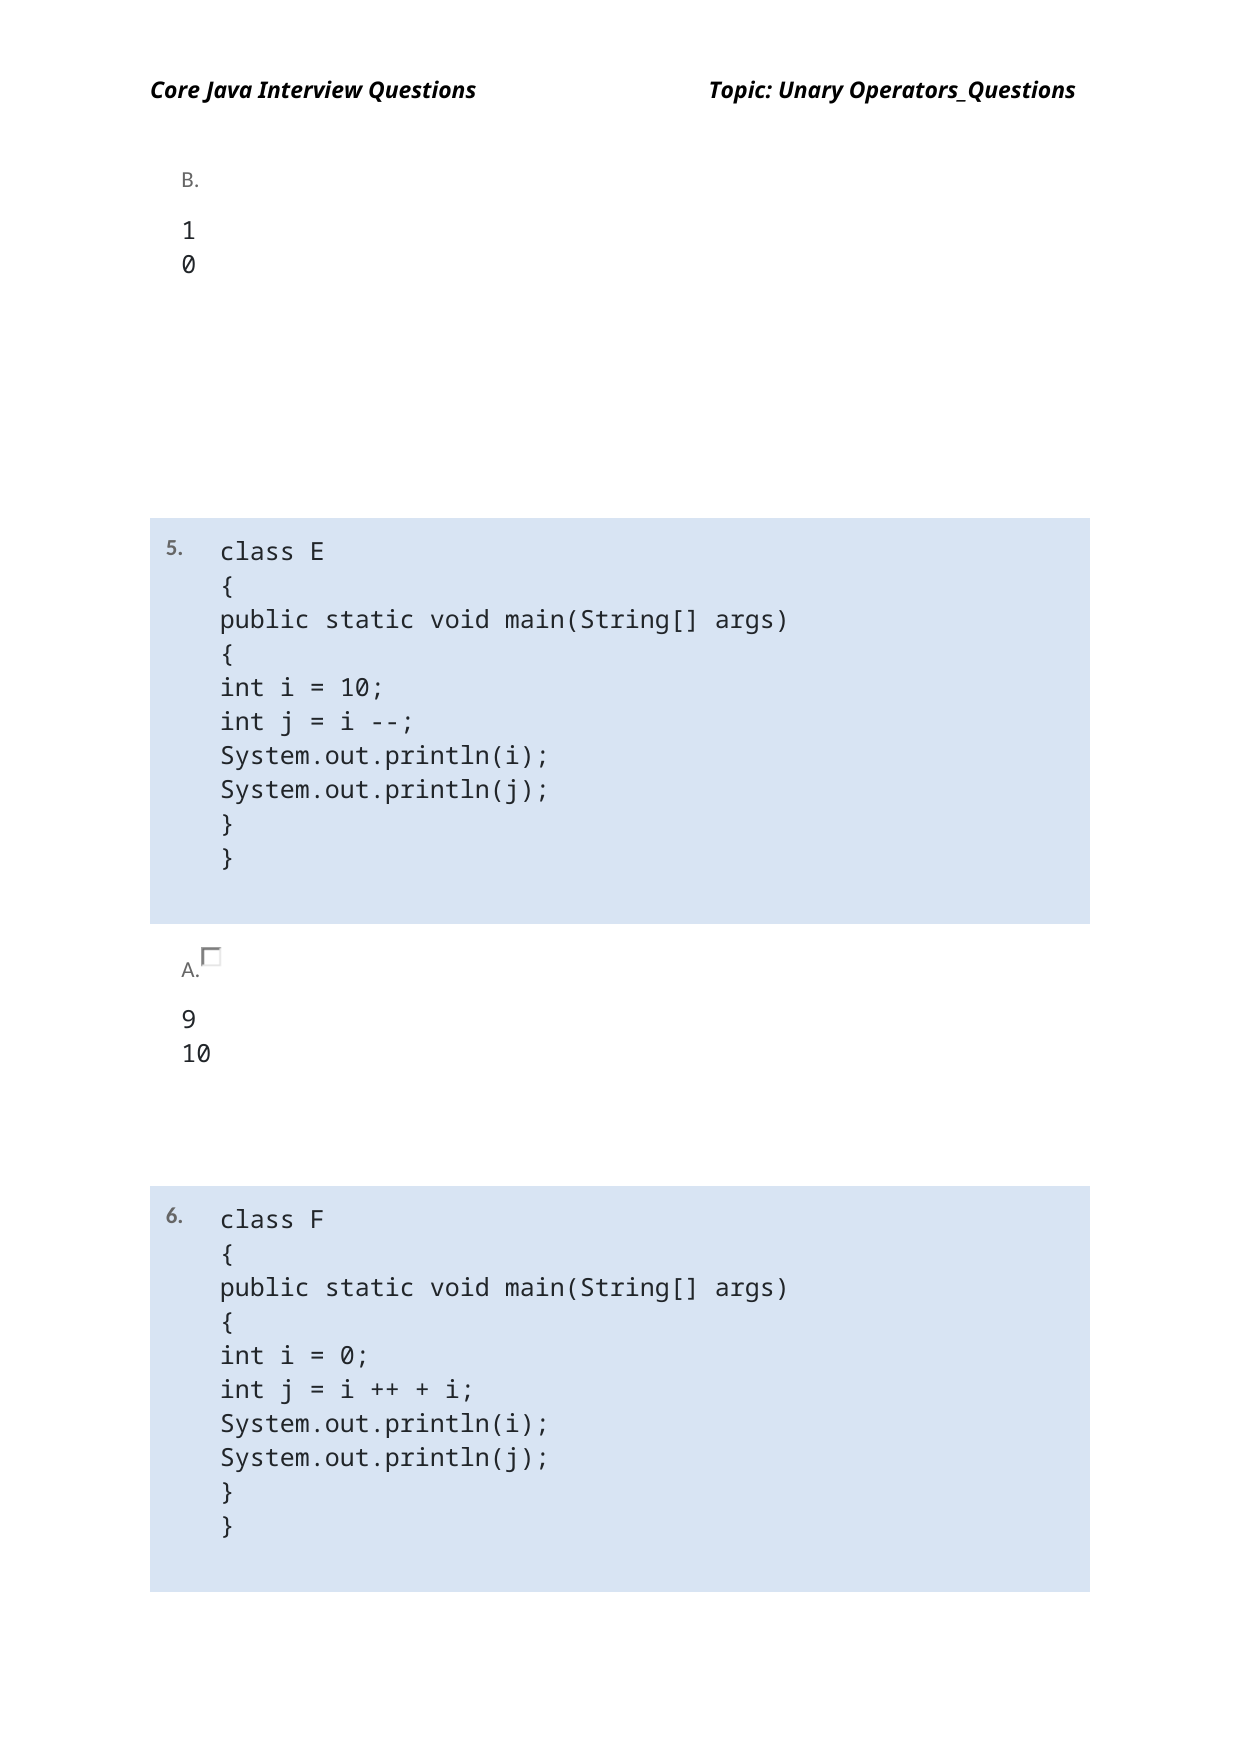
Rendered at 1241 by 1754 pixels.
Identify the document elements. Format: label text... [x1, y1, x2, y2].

table_cell 6. [150, 1186, 204, 1592]
table_header class E { public static void main(String[] args) { int i = 10; int j = i --; System.out.println(i); System.out.println(j); } } [204, 518, 1090, 924]
table_header [181, 1070, 242, 1117]
table_header B. 1 0 [181, 166, 242, 281]
table_cell [150, 924, 1090, 1186]
table_cell [150, 150, 1090, 518]
table_header A. 9 10 [181, 939, 242, 1070]
table_cell class F { public static void main(String[] args) { int i = 0; int j = i ++ + i; System.out.println(i); System.out.println(j); } } [204, 1186, 1090, 1592]
table_header [181, 1117, 241, 1170]
table_header 5. [150, 518, 204, 924]
table_header [181, 281, 241, 362]
